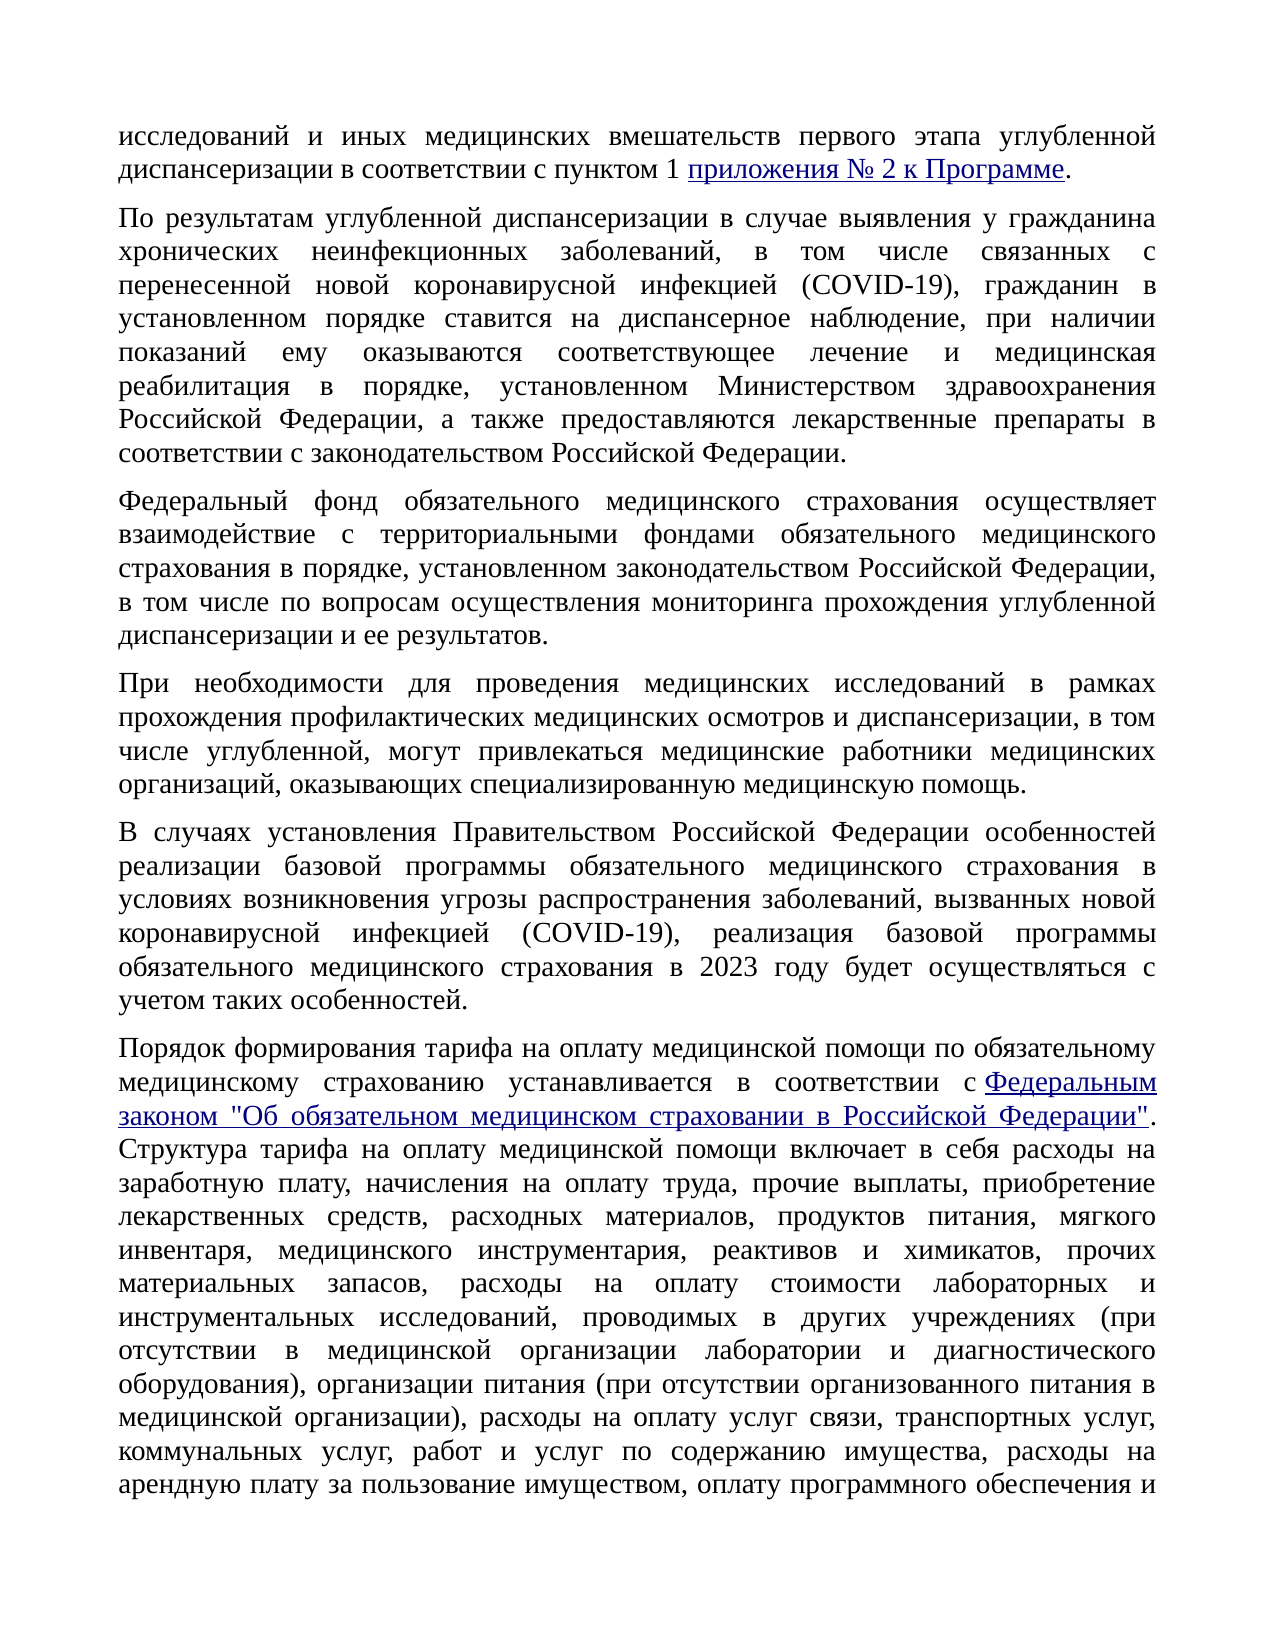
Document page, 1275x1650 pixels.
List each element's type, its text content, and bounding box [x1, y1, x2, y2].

text Федеральный фонд обязательного медицинского страхования осуществляет взаимодействие с территориальными фондами обязательного медицинского страхования в порядке, установленном законодательством Российской Федерации, в том числе по вопросам осуществления мониторинга прохождения углубленной диспансеризации и ее результатов. [118, 483, 1157, 651]
text По результатам углубленной диспансеризации в случае выявления у гражданина хронических неинфекционных заболеваний, в том числе связанных с перенесенной новой коронавирусной инфекцией (COVID-19), гражданин в установленном порядке ставится на диспансерное наблюдение, при наличии показаний ему оказываются соответствующее лечение и медицинская реабилитация в порядке, установленном Министерством здравоохранения Российской Федерации, а также предоставляются лекарственные препараты в соответствии с законодательством Российской Федерации. [118, 200, 1157, 468]
text При необходимости для проведения медицинских исследований в рамках прохождения профилактических медицинских осмотров и диспансеризации, в том числе углубленной, могут привлекаться медицинские работники медицинских организаций, оказывающих специализированную медицинскую помощь. [118, 666, 1157, 800]
text В случаях установления Правительством Российской Федерации особенностей реализации базовой программы обязательного медицинского страхования в условиях возникновения угрозы распространения заболеваний, вызванных новой коронавирусной инфекцией (COVID-19), реализация базовой программы обязательного медицинского страхования в 2023 году будет осуществляться с учетом таких особенностей. [118, 814, 1157, 1016]
text Порядок формирования тарифа на оплату медицинской помощи по обязательному медицинскому страхованию устанавливается в соответствии с Федеральным законом "Об обязательном медицинском страховании в Российской Федерации". Структура тарифа на оплату медицинской помощи включает в себя расходы на заработную плату, начисления на оплату труда, прочие выплаты, приобретение лекарственных средств, расходных материалов, продуктов питания, мягкого инвентаря, медицинского инструментария, реактивов и химикатов, прочих материальных запасов, расходы на оплату стоимости лабораторных и инструментальных исследований, проводимых в других учреждениях (при отсутствии в медицинской организации лаборатории и диагностического оборудования), организации питания (при отсутствии организованного питания в медицинской организации), расходы на оплату услуг связи, транспортных услуг, коммунальных услуг, работ и услуг по содержанию имущества, расходы на арендную плату за пользование имуществом, оплату программного обеспечения и [118, 1031, 1157, 1500]
text исследований и иных медицинских вмешательств первого этапа углубленной диспансеризации в соответствии с пунктом 1 приложения № 2 к Программе. [118, 118, 1157, 185]
